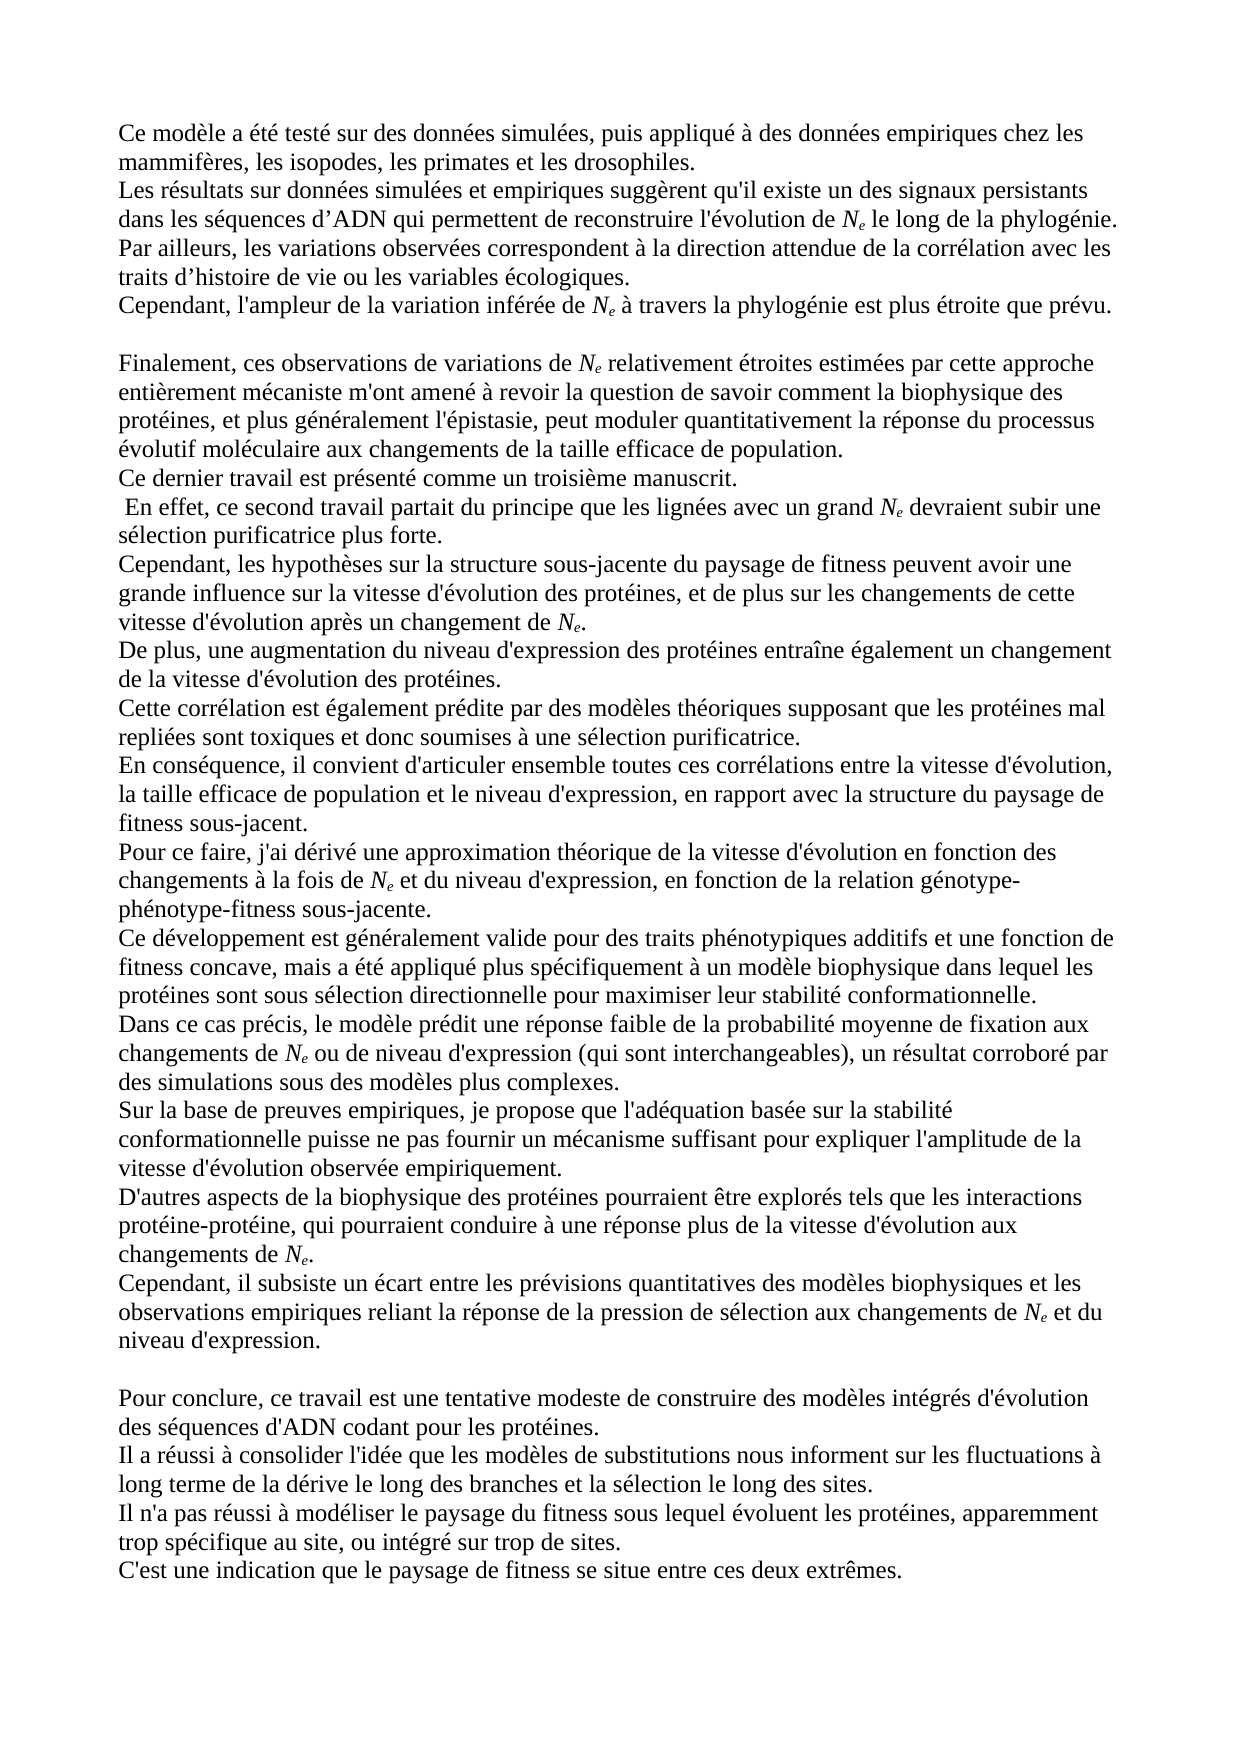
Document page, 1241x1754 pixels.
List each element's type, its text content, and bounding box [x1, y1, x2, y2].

text Ce développement est généralement valide pour des traits phénotypiques additifs et une fonction de fitness concave, mais a été appliqué plus spécifiquement à un modèle biophysique dans lequel les protéines sont sous sélection directionnelle pour maximiser leur stabilité conformationnelle. [118, 923, 1122, 1009]
text Par ailleurs, les variations observées correspondent à la direction attendue de la corrélation avec les traits d’histoire de vie ou les variables écologiques. [118, 233, 1122, 291]
text Cependant, l'ampleur de la variation inférée de Ne à travers la phylogénie est plus étroite que prévu. [118, 291, 1122, 319]
text Cependant, les hypothèses sur la structure sous-jacente du paysage de fitness peuvent avoir une grande influence sur la vitesse d'évolution des protéines, et de plus sur les changements de cette vitesse d'évolution après un changement de Ne. [118, 549, 1122, 636]
text Les résultats sur données simulées et empiriques suggèrent qu'il existe un des signaux persistants dans les séquences d’ADN qui permettent de reconstruire l'évolution de Ne le long de la phylogénie. [118, 176, 1122, 233]
text En conséquence, il convient d'articuler ensemble toutes ces corrélations entre la vitesse d'évolution, la taille efficace de population et le niveau d'expression, en rapport avec la structure du paysage de fitness sous-jacent. [118, 751, 1122, 837]
text En effet, ce second travail partait du principe que les lignées avec un grand Ne devraient subir une sélection purificatrice plus forte. [118, 492, 1122, 549]
text Il a réussi à consolider l'idée que les modèles de substitutions nous informent sur les fluctuations à long terme de la dérive le long des branches et la sélection le long des sites. [118, 1441, 1122, 1498]
text De plus, une augmentation du niveau d'expression des protéines entraîne également un changement de la vitesse d'évolution des protéines. [118, 636, 1122, 693]
text Cette corrélation est également prédite par des modèles théoriques supposant que les protéines mal repliées sont toxiques et donc soumises à une sélection purificatrice. [118, 693, 1122, 751]
text Ce dernier travail est présenté comme un troisième manuscrit. [118, 463, 1122, 492]
text D'autres aspects de la biophysique des protéines pourraient être explorés tels que les interactions protéine-protéine, qui pourraient conduire à une réponse plus de la vitesse d'évolution aux changements de Ne. [118, 1182, 1122, 1268]
text Pour conclure, ce travail est une tentative modeste de construire des modèles intégrés d'évolution des séquences d'ADN codant pour les protéines. [118, 1383, 1122, 1441]
text Dans ce cas précis, le modèle prédit une réponse faible de la probabilité moyenne de fixation aux changements de Ne ou de niveau d'expression (qui sont interchangeables), un résultat corroboré par des simulations sous des modèles plus complexes. [118, 1009, 1122, 1096]
text Finalement, ces observations de variations de Ne relativement étroites estimées par cette approche entièrement mécaniste m'ont amené à revoir la question de savoir comment la biophysique des protéines, et plus généralement l'épistasie, peut moduler quantitativement la réponse du processus évolutif moléculaire aux changements de la taille efficace de population. [118, 348, 1122, 463]
text Il n'a pas réussi à modéliser le paysage du fitness sous lequel évoluent les protéines, apparemment trop spécifique au site, ou intégré sur trop de sites. [118, 1498, 1122, 1556]
text C'est une indication que le paysage de fitness se situe entre ces deux extrêmes. [118, 1556, 1122, 1584]
text Cependant, il subsiste un écart entre les prévisions quantitatives des modèles biophysiques et les observations empiriques reliant la réponse de la pression de sélection aux changements de Ne et du niveau d'expression. [118, 1268, 1122, 1354]
text Pour ce faire, j'ai dérivé une approximation théorique de la vitesse d'évolution en fonction des changements à la fois de Ne et du niveau d'expression, en fonction de la relation génotype-phénotype-fitness sous-jacente. [118, 837, 1122, 923]
text Ce modèle a été testé sur des données simulées, puis appliqué à des données empiriques chez les mammifères, les isopodes, les primates et les drosophiles. [118, 118, 1122, 176]
text Sur la base de preuves empiriques, je propose que l'adéquation basée sur la stabilité conformationnelle puisse ne pas fournir un mécanisme suffisant pour expliquer l'amplitude de la vitesse d'évolution observée empiriquement. [118, 1096, 1122, 1182]
